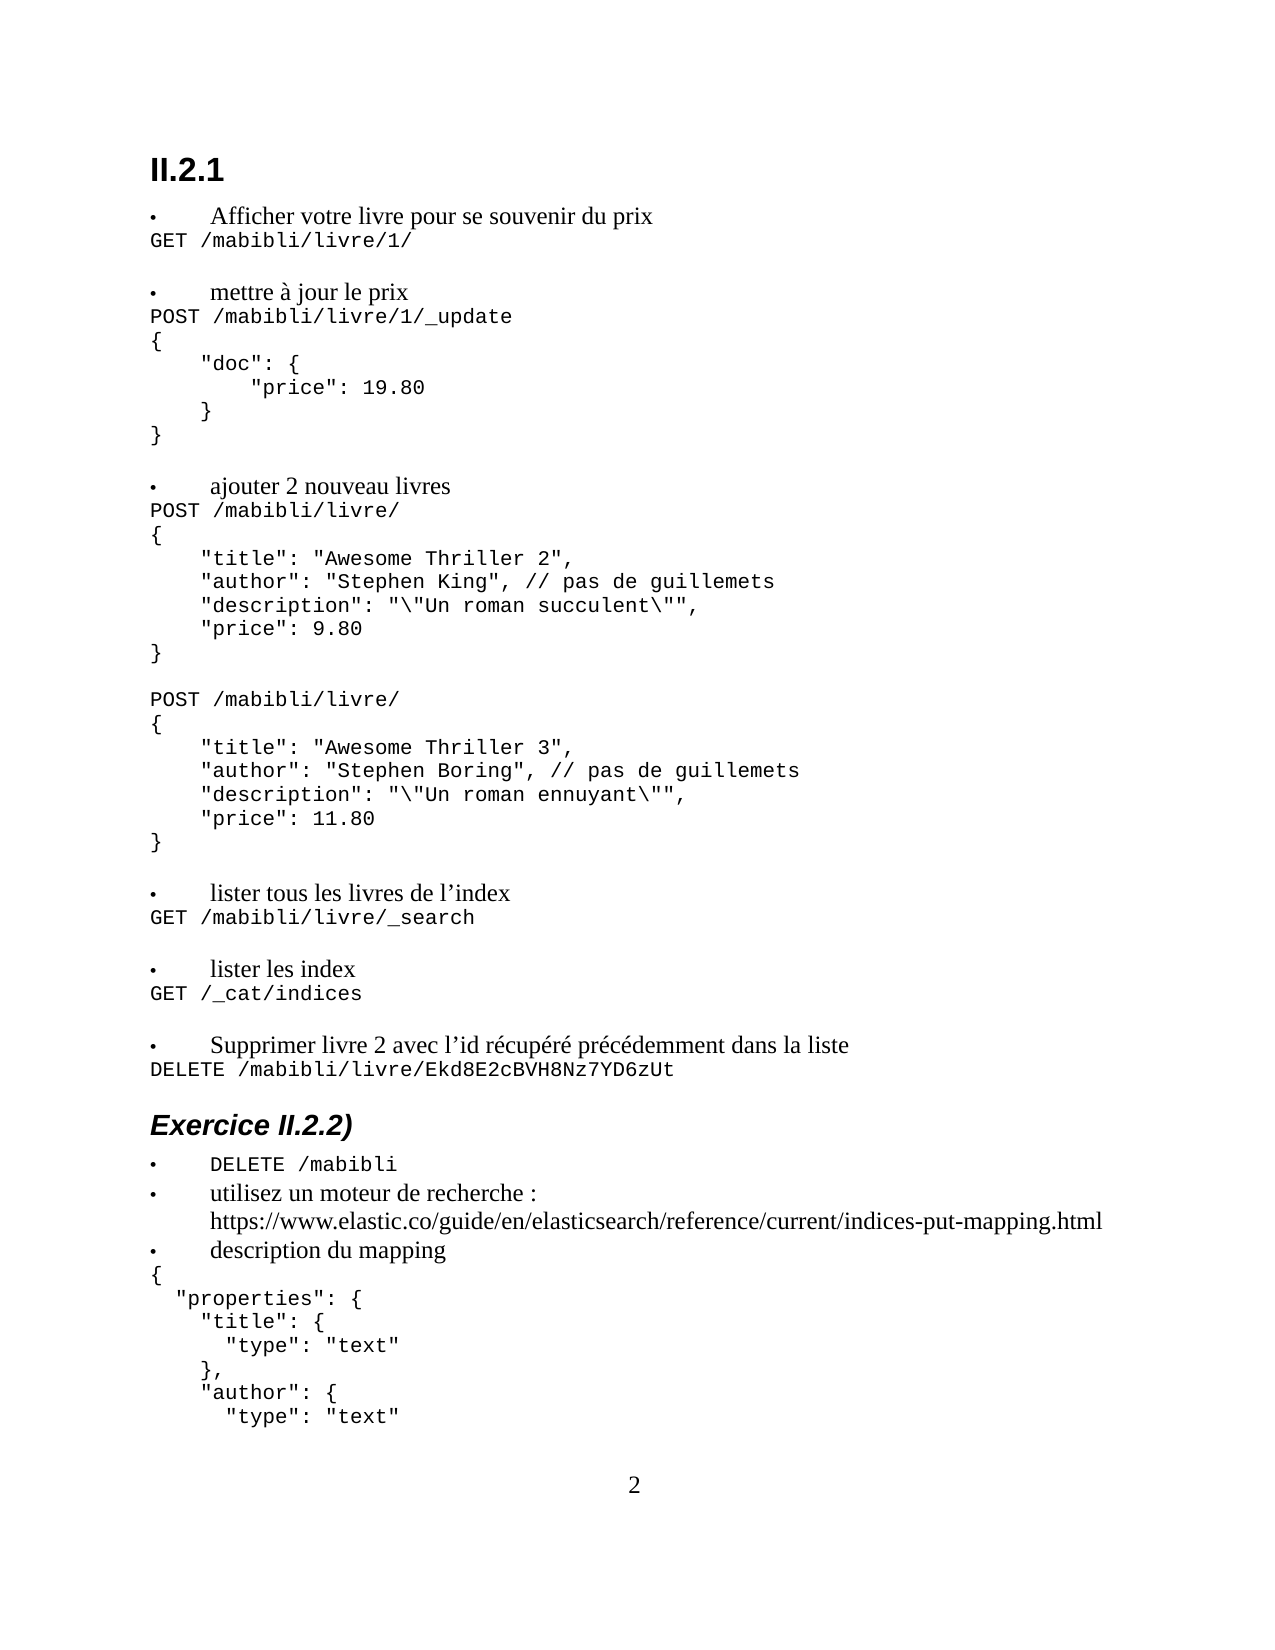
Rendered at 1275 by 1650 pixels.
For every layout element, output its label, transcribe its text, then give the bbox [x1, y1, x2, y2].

text "author": "Stephen Boring", // pas de guillemets [150, 760, 1125, 784]
text "price": 19.80 [150, 377, 1125, 401]
list DELETE /mabibli [150, 1154, 1125, 1178]
text { [150, 1264, 1125, 1288]
text "type": "text" [150, 1335, 1125, 1358]
text "price": 9.80 [150, 618, 1125, 642]
list mettre à jour le prix [150, 277, 1125, 306]
text POST /mabibli/livre/ [150, 689, 1125, 713]
text } [150, 831, 1125, 855]
list utilisez un moteur de recherche : https://www.elastic.co/guide/en/elasticsearch/reference/current/indices-put-mapping.html [150, 1178, 1125, 1235]
text { [150, 329, 1125, 353]
text "title": "Awesome Thriller 2", [150, 547, 1125, 571]
list lister tous les livres de l’index [150, 878, 1125, 907]
text "price": 11.80 [150, 808, 1125, 831]
text POST /mabibli/livre/ [150, 500, 1125, 524]
list Supprimer livre 2 avec l’id récupéré précédemment dans la liste [150, 1031, 1125, 1059]
text }, [150, 1358, 1125, 1382]
text "properties": { [150, 1288, 1125, 1311]
text GET /mabibli/livre/1/ [150, 230, 1125, 253]
text DELETE /mabibli/livre/Ekd8E2cBVH8Nz7YD6zUt [150, 1059, 1125, 1083]
text POST /mabibli/livre/1/_update [150, 306, 1125, 329]
text "title": { [150, 1311, 1125, 1335]
text "type": "text" [150, 1406, 1125, 1429]
text "author": { [150, 1382, 1125, 1406]
text } [150, 642, 1125, 666]
list Afficher votre livre pour se souvenir du prix [150, 201, 1125, 230]
list description du mapping [150, 1235, 1125, 1264]
text GET /mabibli/livre/_search [150, 907, 1125, 931]
text } [150, 424, 1125, 448]
text "doc": { [150, 353, 1125, 377]
text { [150, 713, 1125, 737]
subtitle Exercice II.2.2) [150, 1108, 1125, 1142]
list ajouter 2 nouveau livres [150, 471, 1125, 500]
text "author": "Stephen King", // pas de guillemets [150, 571, 1125, 595]
list lister les index [150, 954, 1125, 983]
text { [150, 524, 1125, 547]
text "title": "Awesome Thriller 3", [150, 737, 1125, 760]
subtitle II.2.1 [150, 150, 1125, 189]
text "description": "\"Un roman ennuyant\"", [150, 784, 1125, 808]
text "description": "\"Un roman succulent\"", [150, 595, 1125, 618]
text GET /_cat/indices [150, 983, 1125, 1007]
text } [150, 401, 1125, 424]
